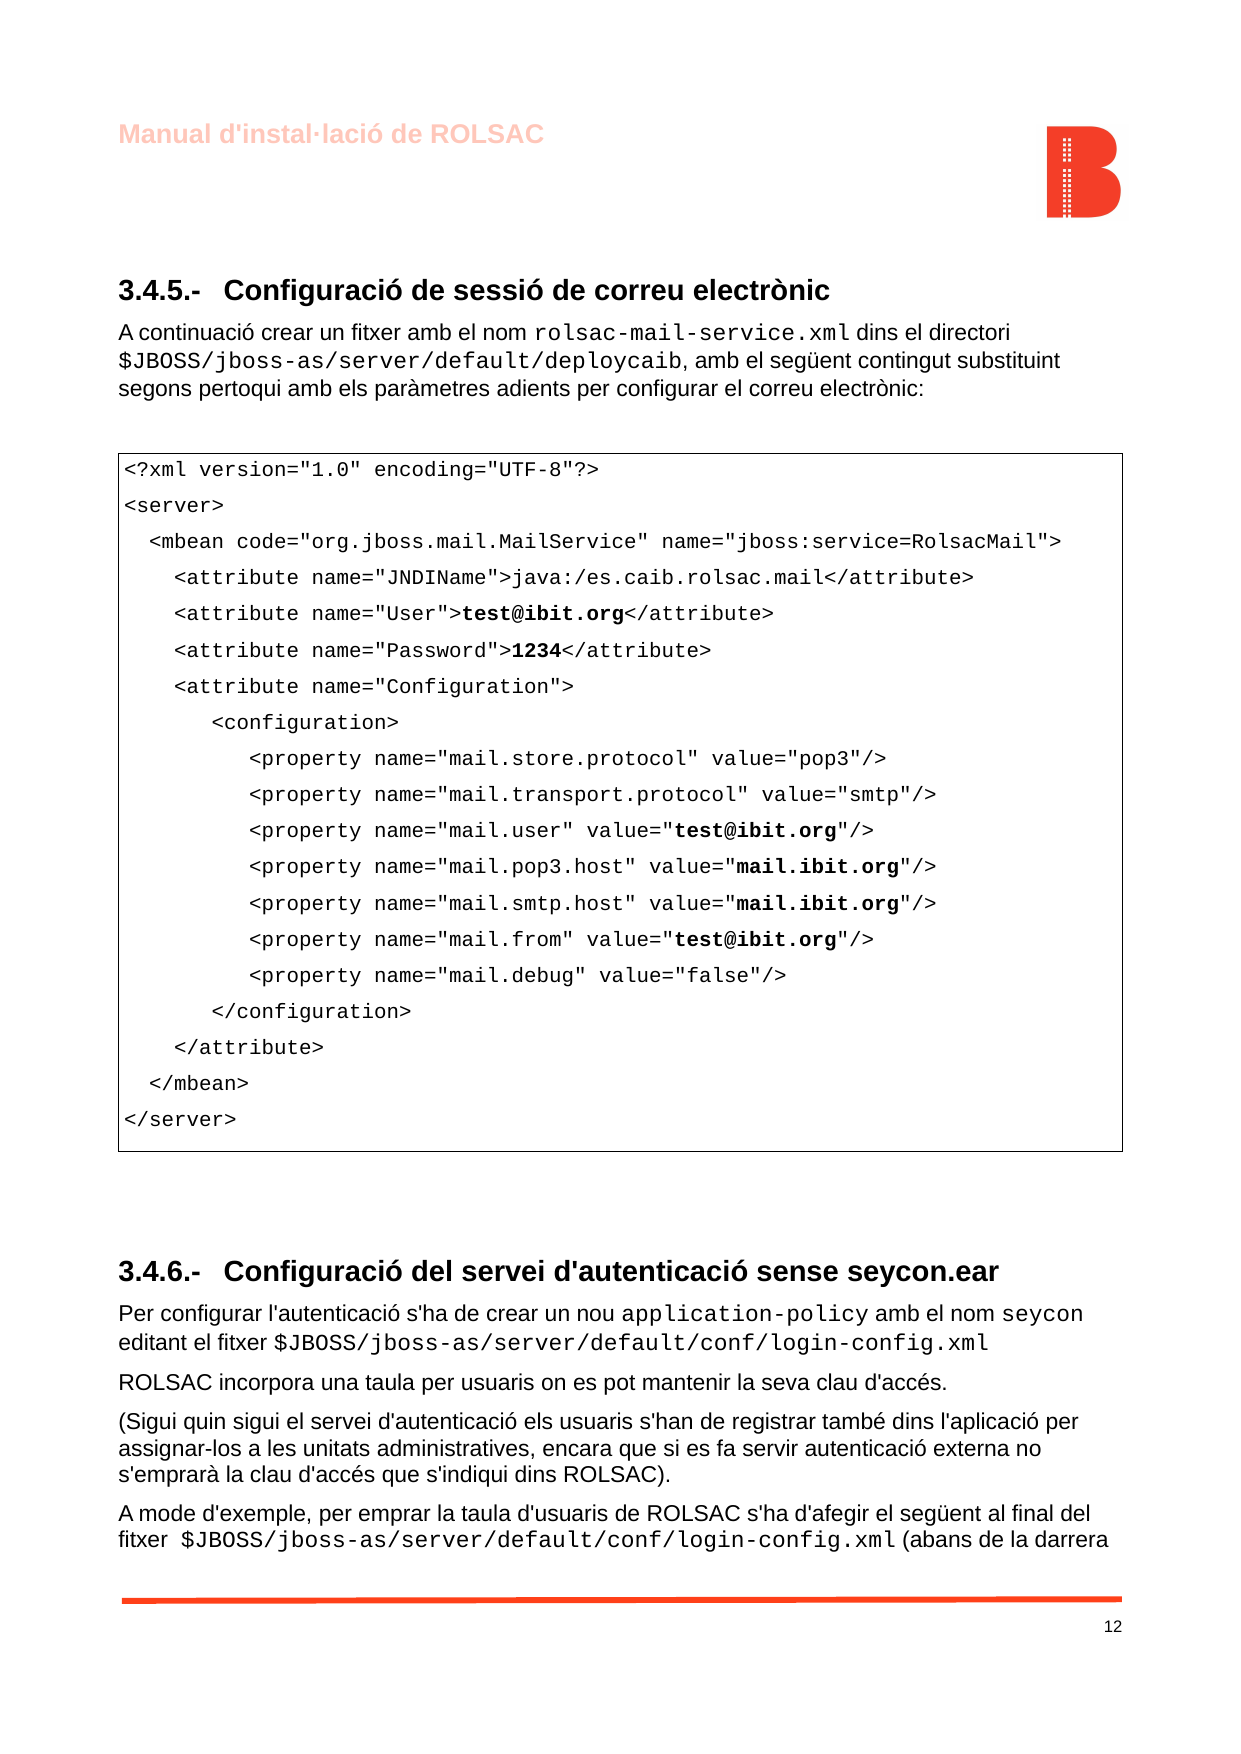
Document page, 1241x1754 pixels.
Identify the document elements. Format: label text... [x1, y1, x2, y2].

subtitle Configuració de sessió de correu electrònic [118, 273, 1122, 306]
text A continuació crear un fitxer amb el nom rolsac-mail-service.xml dins el directori $JBOSS/jboss-as/server/default/deploycaib, amb el següent contingut substituint segons pertoqui amb els paràmetres adients per configurar el correu electrònic: [118, 319, 1122, 402]
subtitle Configuració del servei d'autenticació sense seycon.ear [118, 1254, 1122, 1288]
picture [1036, 124, 1130, 221]
text ROLSAC incorpora una taula per usuaris on es pot mantenir la seva clau d'accés. [118, 1369, 1122, 1396]
table_header <?xml version="1.0" encoding="UTF-8"?> <server> <mbean code="org.jboss.mail.MailService" name="jboss:service=RolsacMail"> <attribute name="JNDIName">java:/es.caib.rolsac.mail</attribute> <attribute name="User">test@ibit.org</attribute> <attribute name="Password">1234</attribute> <attribute name="Configuration"> <configuration> <property name="mail.store.protocol" value="pop3"/> <property name="mail.transport.protocol" value="smtp"/> <property name="mail.user" value="test@ibit.org"/> <property name="mail.pop3.host" value="mail.ibit.org"/> <property name="mail.smtp.host" value="mail.ibit.org"/> <property name="mail.from" value="test@ibit.org"/> <property name="mail.debug" value="false"/> </configuration> </attribute> </mbean> </server> [119, 454, 1122, 1151]
text Per configurar l'autenticació s'ha de crear un nou application-policy amb el nom seycon editant el fitxer $JBOSS/jboss-as/server/default/conf/login-config.xml [118, 1300, 1122, 1357]
text A mode d'exemple, per emprar la taula d'usuaris de ROLSAC s'ha d'afegir el següent al final del fitxer $JBOSS/jboss-as/server/default/conf/login-config.xml (abans de la darrera [118, 1500, 1122, 1554]
text (Sigui quin sigui el servei d'autenticació els usuaris s'han de registrar també dins l'aplicació per assignar-los a les unitats administratives, encara que si es fa servir autenticació externa no s'emprarà la clau d'accés que s'indiqui dins ROLSAC). [118, 1408, 1122, 1487]
